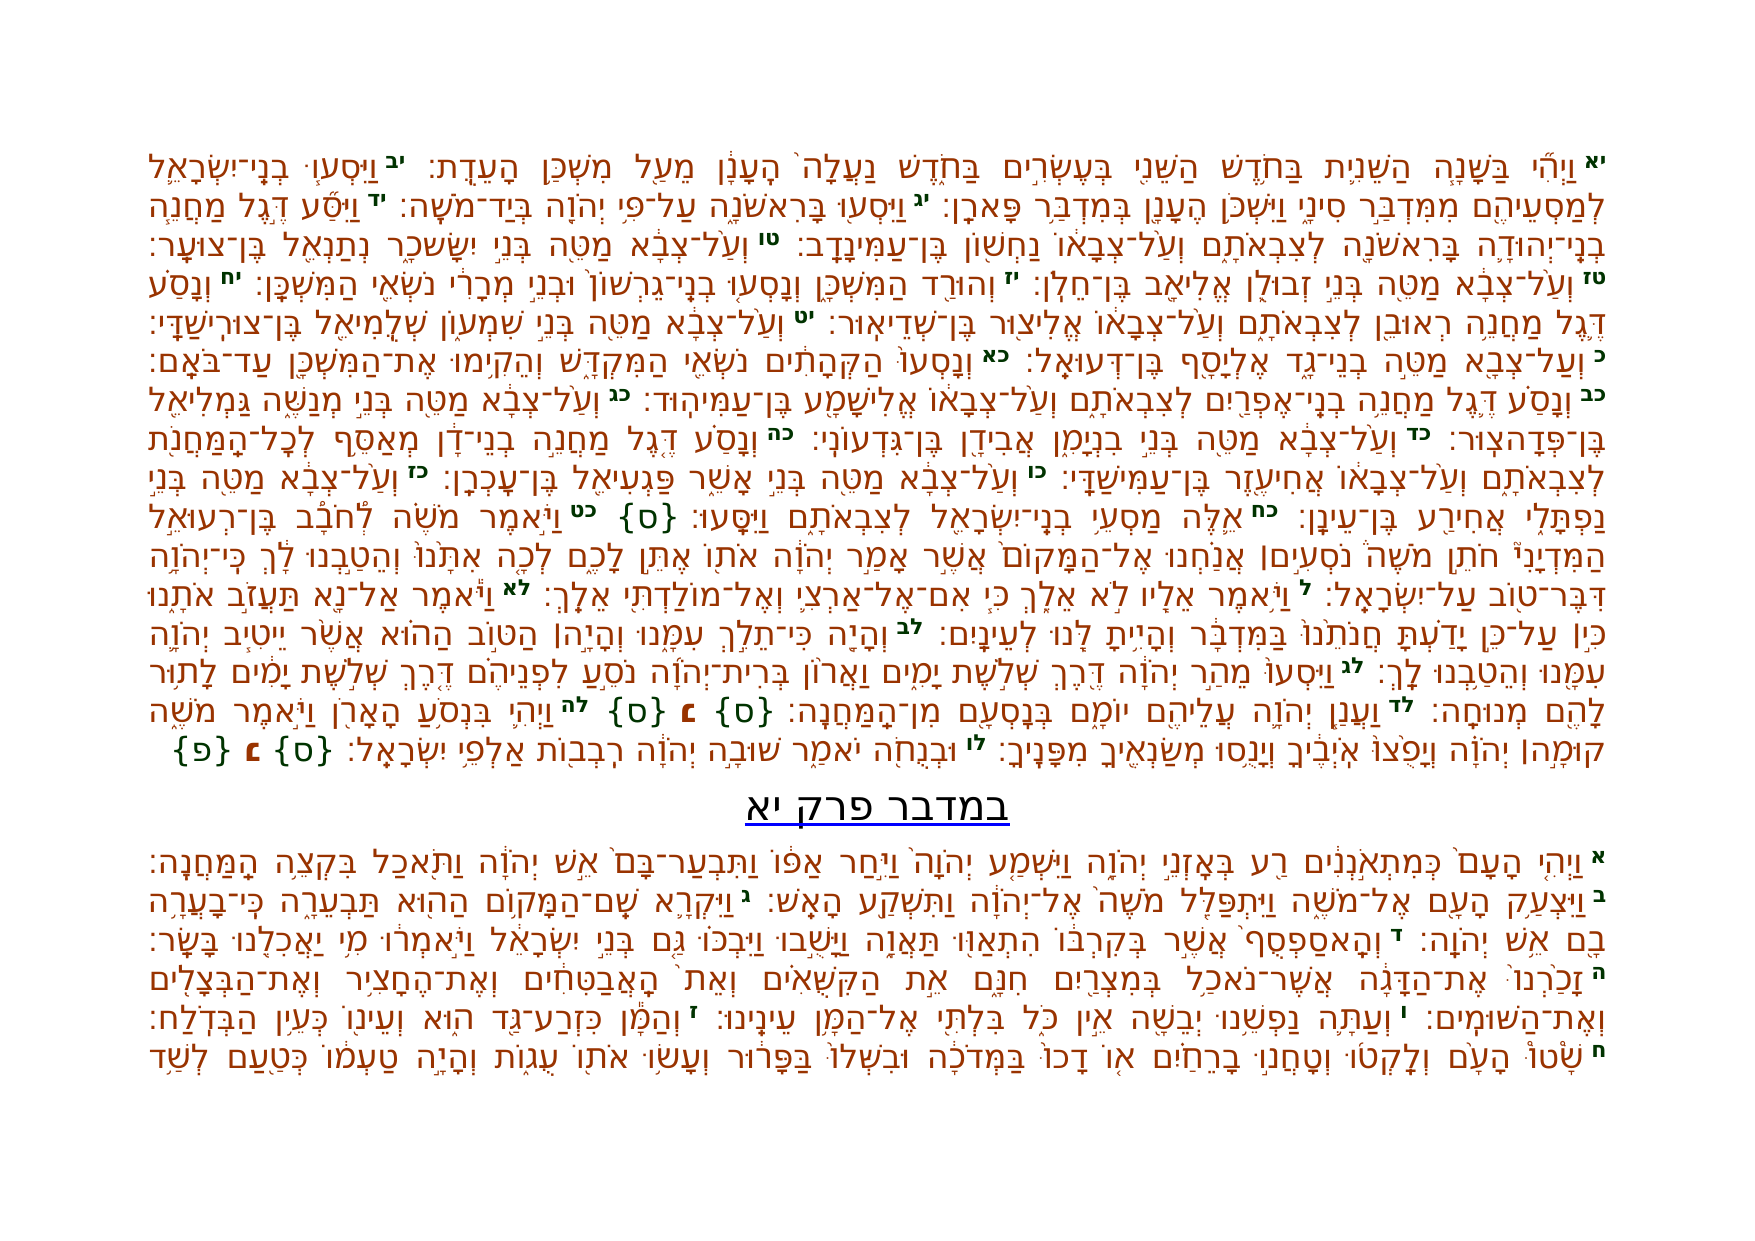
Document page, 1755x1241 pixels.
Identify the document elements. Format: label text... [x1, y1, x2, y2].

text במדבר פרק יא [148, 782, 1606, 830]
text א וַיְהִ֤י הָעָם֙ כְּמִתְאֹ֣נְנִ֔ים רַ֖ע בְּאׇזְנֵ֣י יְהֹוָ֑ה וַיִּשְׁמַ֤ע יְהֹוָה֙ וַיִּ֣חַר אַפּ֔וֹ וַתִּבְעַר־בָּם֙ אֵ֣שׁ יְהֹוָ֔ה וַתֹּ֖אכַל בִּקְצֵ֥ה הַֽמַּחֲנֶֽה׃ ב וַיִּצְעַ֥ק הָעָ֖ם אֶל־מֹשֶׁ֑ה וַיִּתְפַּלֵּ֤ל מֹשֶׁה֙ אֶל־יְהֹוָ֔ה וַתִּשְׁקַ֖ע הָאֵֽשׁ׃ ג וַיִּקְרָ֛א שֵֽׁם־הַמָּק֥וֹם הַה֖וּא תַּבְעֵרָ֑ה כִּֽי־בָעֲרָ֥ה בָ֖ם אֵ֥שׁ יְהֹוָֽה׃ ד וְהָֽאסַפְסֻף֙ אֲשֶׁ֣ר בְּקִרְבּ֔וֹ הִתְאַוּ֖וּ תַּאֲוָ֑ה וַיָּשֻׁ֣בוּ וַיִּבְכּ֗וּ גַּ֚ם בְּנֵ֣י יִשְׂרָאֵ֔ל וַיֹּ֣אמְר֔וּ מִ֥י יַאֲכִלֵ֖נוּ בָּשָֽׂר׃ ה זָכַ֙רְנוּ֙ אֶת־הַדָּגָ֔ה אֲשֶׁר־נֹאכַ֥ל בְּמִצְרַ֖יִם חִנָּ֑ם אֵ֣ת הַקִּשֻּׁאִ֗ים וְאֵת֙ הָֽאֲבַטִּחִ֔ים וְאֶת־הֶחָצִ֥יר וְאֶת־הַבְּצָלִ֖ים וְאֶת־הַשּׁוּמִֽים׃ ו וְעַתָּ֛ה נַפְשֵׁ֥נוּ יְבֵשָׁ֖ה אֵ֣ין כֹּ֑ל בִּלְתִּ֖י אֶל־הַמָּ֥ן עֵינֵֽינוּ׃ ז וְהַמָּ֕ן כִּזְרַע־גַּ֖ד ה֑וּא וְעֵינ֖וֹ כְּעֵ֥ין הַבְּדֹֽלַח׃ ח שָׁ֩טוּ֩ הָעָ֨ם וְלָֽקְט֜וּ וְטָחֲנ֣וּ בָרֵחַ֗יִם א֤וֹ דָכוּ֙ בַּמְּדֹכָ֔ה וּבִשְּׁלוּ֙ בַּפָּר֔וּר וְעָשׂ֥וּ אֹת֖וֹ עֻג֑וֹת וְהָיָ֣ה טַעְמ֔וֹ כְּטַ֖עַם לְשַׁ֥ד [148, 843, 1606, 1076]
text יא וַיְהִ֞י בַּשָּׁנָ֧ה הַשֵּׁנִ֛ית בַּחֹ֥דֶשׁ הַשֵּׁנִ֖י בְּעֶשְׂרִ֣ים בַּחֹ֑דֶשׁ נַעֲלָה֙ הֶֽעָנָ֔ן מֵעַ֖ל מִשְׁכַּ֥ן הָעֵדֻֽת׃ יב וַיִּסְע֧וּ בְנֵֽי־יִשְׂרָאֵ֛ל לְמַסְעֵיהֶ֖ם מִמִּדְבַּ֣ר סִינָ֑י וַיִּשְׁכֹּ֥ן הֶעָנָ֖ן בְּמִדְבַּ֥ר פָּארָֽן׃ יג וַיִּסְע֖וּ בָּרִאשֹׁנָ֑ה עַל־פִּ֥י יְהֹוָ֖ה בְּיַד־מֹשֶֽׁה׃ יד וַיִּסַּ֞ע דֶּ֣גֶל מַחֲנֵ֧ה בְנֵֽי־יְהוּדָ֛ה בָּרִאשֹׁנָ֖ה לְצִבְאֹתָ֑ם וְעַ֨ל־צְבָא֔וֹ נַחְשׁ֖וֹן בֶּן־עַמִּינָדָֽב׃ טו וְעַ֨ל־צְבָ֔א מַטֵּ֖ה בְּנֵ֣י יִשָּׂשכָ֑ר נְתַנְאֵ֖ל בֶּן־צוּעָֽר׃ טז וְעַ֨ל־צְבָ֔א מַטֵּ֖ה בְּנֵ֣י זְבוּלֻ֑ן אֱלִיאָ֖ב בֶּן־חֵלֹֽן׃ יז וְהוּרַ֖ד הַמִּשְׁכָּ֑ן וְנָסְע֤וּ בְנֵֽי־גֵרְשׁוֹן֙ וּבְנֵ֣י מְרָרִ֔י נֹשְׂאֵ֖י הַמִּשְׁכָּֽן׃ יח וְנָסַ֗ע דֶּ֛גֶל מַחֲנֵ֥ה רְאוּבֵ֖ן לְצִבְאֹתָ֑ם וְעַ֨ל־צְבָא֔וֹ אֱלִיצ֖וּר בֶּן־שְׁדֵיאֽוּר׃ יט וְעַ֨ל־צְבָ֔א מַטֵּ֖ה בְּנֵ֣י שִׁמְע֑וֹן שְׁלֻֽמִיאֵ֖ל בֶּן־צוּרִֽישַׁדָּֽי׃ כ וְעַל־צְבָ֖א מַטֵּ֣ה בְנֵי־גָ֑ד אֶלְיָסָ֖ף בֶּן־דְּעוּאֵֽל׃ כא וְנָסְעוּ֙ הַקְּהָתִ֔ים נֹשְׂאֵ֖י הַמִּקְדָּ֑שׁ וְהֵקִ֥ימוּ אֶת־הַמִּשְׁכָּ֖ן עַד־בֹּאָֽם׃ כב וְנָסַ֗ע דֶּ֛גֶל מַחֲנֵ֥ה בְנֵֽי־אֶפְרַ֖יִם לְצִבְאֹתָ֑ם וְעַ֨ל־צְבָא֔וֹ אֱלִישָׁמָ֖ע בֶּן־עַמִּיהֽוּד׃ כג וְעַ֨ל־צְבָ֔א מַטֵּ֖ה בְּנֵ֣י מְנַשֶּׁ֑ה גַּמְלִיאֵ֖ל בֶּן־פְּדָהצֽוּר׃ כד וְעַ֨ל־צְבָ֔א מַטֵּ֖ה בְּנֵ֣י בִנְיָמִ֑ן אֲבִידָ֖ן בֶּן־גִּדְעוֹנִֽי׃ כה וְנָסַ֗ע דֶּ֚גֶל מַחֲנֵ֣ה בְנֵי־דָ֔ן מְאַסֵּ֥ף לְכׇל־הַֽמַּחֲנֹ֖ת לְצִבְאֹתָ֑ם וְעַ֨ל־צְבָא֔וֹ אֲחִיעֶ֖זֶר בֶּן־עַמִּישַׁדָּֽי׃ כו וְעַ֨ל־צְבָ֔א מַטֵּ֖ה בְּנֵ֣י אָשֵׁ֑ר פַּגְעִיאֵ֖ל בֶּן־עׇכְרָֽן׃ כז וְעַ֨ל־צְבָ֔א מַטֵּ֖ה בְּנֵ֣י נַפְתָּלִ֑י אֲחִירַ֖ע בֶּן־עֵינָֽן׃ כח אֵ֛לֶּה מַסְעֵ֥י בְנֵֽי־יִשְׂרָאֵ֖ל לְצִבְאֹתָ֑ם וַיִּסָּֽעוּ׃ {ס} כט וַיֹּ֣אמֶר מֹשֶׁ֗ה לְ֠חֹבָ֠ב בֶּן־רְעוּאֵ֣ל הַמִּדְיָנִי֮ חֹתֵ֣ן מֹשֶׁה֒ נֹסְעִ֣ים׀ אֲנַ֗חְנוּ אֶל־הַמָּקוֹם֙ אֲשֶׁ֣ר אָמַ֣ר יְהֹוָ֔ה אֹת֖וֹ אֶתֵּ֣ן לָכֶ֑ם לְכָ֤ה אִתָּ֙נוּ֙ וְהֵטַ֣בְנוּ לָ֔ךְ כִּֽי־יְהֹוָ֥ה דִּבֶּר־ט֖וֹב עַל־יִשְׂרָאֵֽל׃ ל וַיֹּ֥אמֶר אֵלָ֖יו לֹ֣א אֵלֵ֑ךְ כִּ֧י אִם־אֶל־אַרְצִ֛י וְאֶל־מוֹלַדְתִּ֖י אֵלֵֽךְ׃ לא וַיֹּ֕אמֶר אַל־נָ֖א תַּעֲזֹ֣ב אֹתָ֑נוּ כִּ֣י׀ עַל־כֵּ֣ן יָדַ֗עְתָּ חֲנֹתֵ֙נוּ֙ בַּמִּדְבָּ֔ר וְהָיִ֥יתָ לָּ֖נוּ לְעֵינָֽיִם׃ לב וְהָיָ֖ה כִּי־תֵלֵ֣ךְ עִמָּ֑נוּ וְהָיָ֣ה׀ הַטּ֣וֹב הַה֗וּא אֲשֶׁ֨ר יֵיטִ֧יב יְהֹוָ֛ה עִמָּ֖נוּ וְהֵטַ֥בְנוּ לָֽךְ׃ לג וַיִּסְעוּ֙ מֵהַ֣ר יְהֹוָ֔ה דֶּ֖רֶךְ שְׁלֹ֣שֶׁת יָמִ֑ים וַאֲר֨וֹן בְּרִית־יְהֹוָ֜ה נֹסֵ֣עַ לִפְנֵיהֶ֗ם דֶּ֚רֶךְ שְׁלֹ֣שֶׁת יָמִ֔ים לָת֥וּר לָהֶ֖ם מְנוּחָֽה׃ לד וַעֲנַ֧ן יְהֹוָ֛ה עֲלֵיהֶ֖ם יוֹמָ֑ם בְּנׇסְעָ֖ם מִן־הַֽמַּחֲנֶֽה׃ {ס} ׆ {ס} לה וַיְהִ֛י בִּנְסֹ֥עַ הָאָרֹ֖ן וַיֹּ֣אמֶר מֹשֶׁ֑ה קוּמָ֣ה׀ יְהֹוָ֗ה וְיָפֻ֙צוּ֙ אֹֽיְבֶ֔יךָ וְיָנֻ֥סוּ מְשַׂנְאֶ֖יךָ מִפָּנֶֽיךָ׃ לו וּבְנֻחֹ֖ה יֹאמַ֑ר שׁוּבָ֣ה יְהֹוָ֔ה רִֽבְב֖וֹת אַלְפֵ֥י יִשְׂרָאֵֽל׃ {ס} ׆ {פ} [148, 148, 1606, 769]
